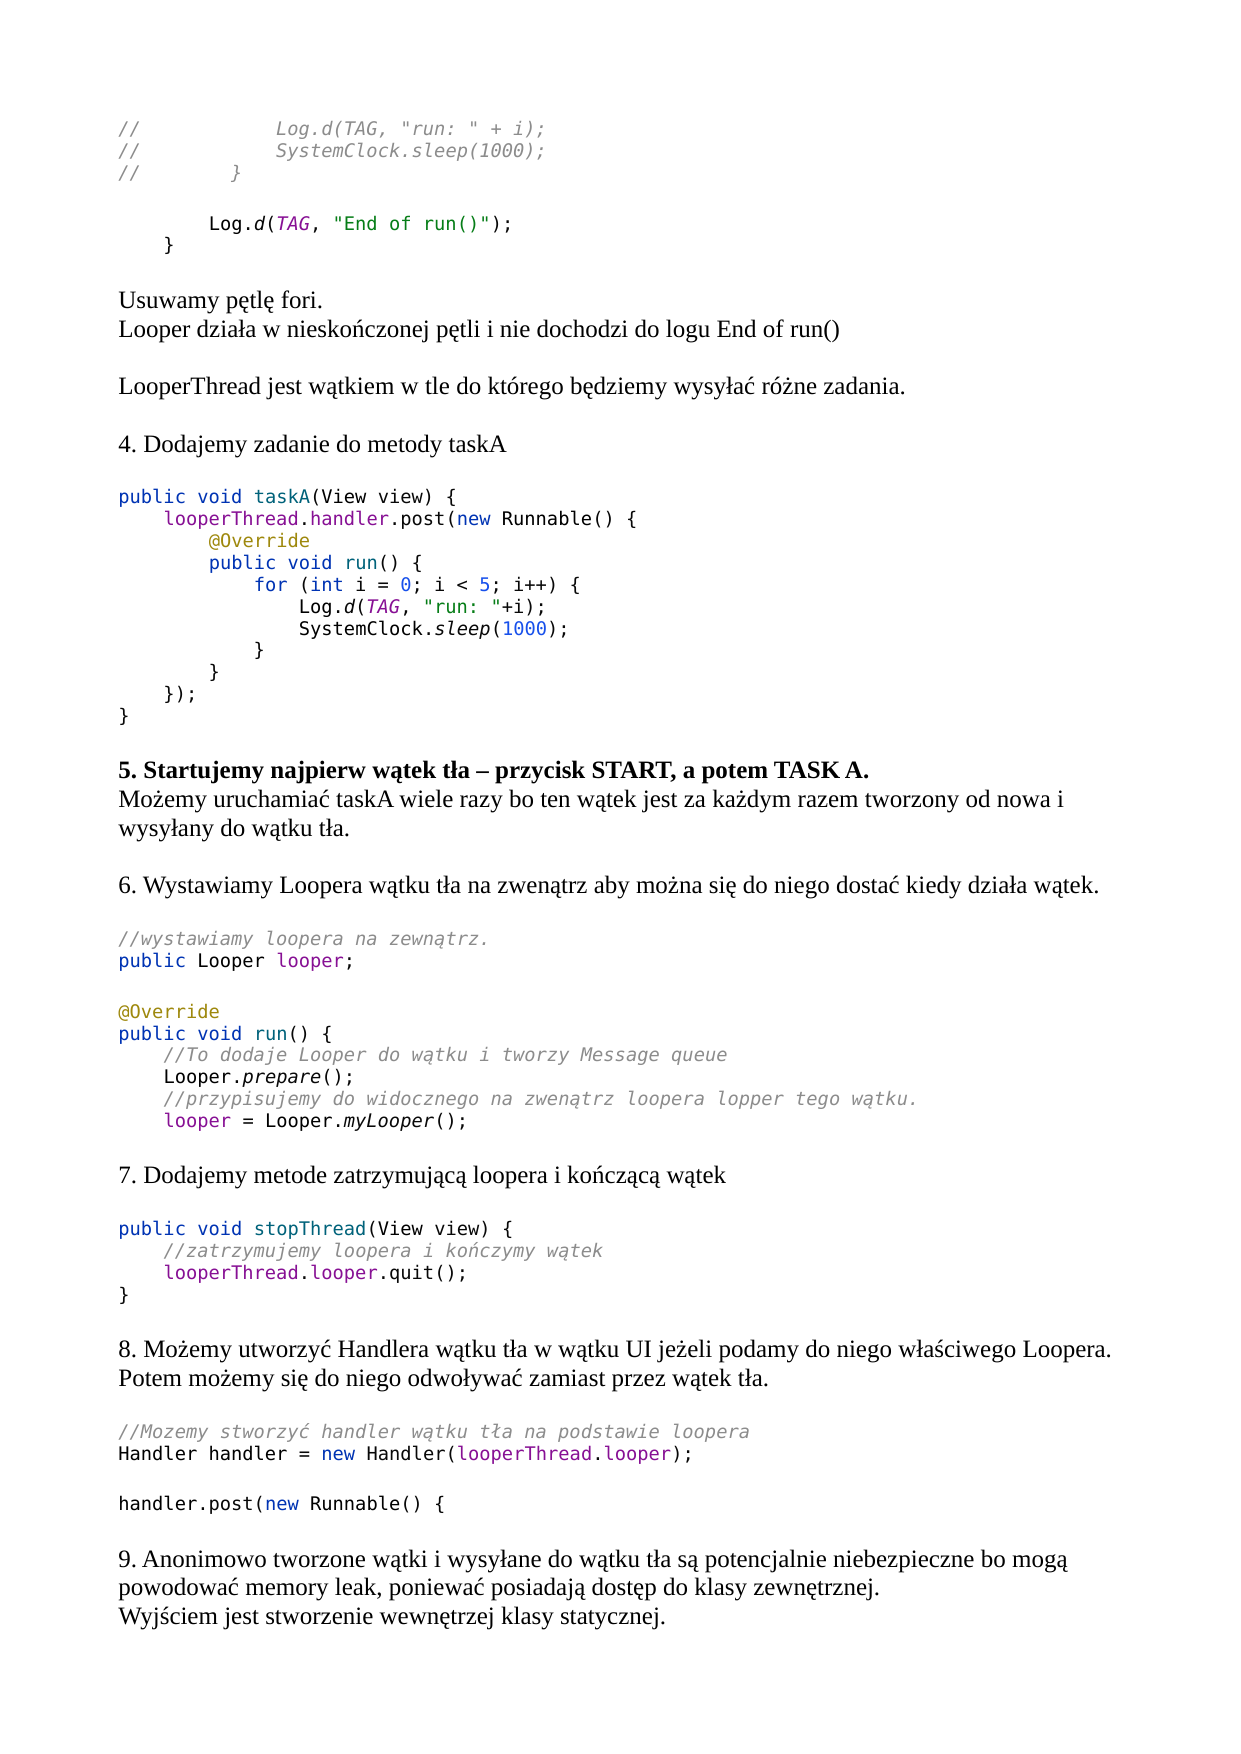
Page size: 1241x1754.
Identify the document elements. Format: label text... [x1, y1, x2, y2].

text 5. Startujemy najpierw wątek tła – przycisk START, a potem TASK A. [118, 756, 1122, 784]
text //wystawiamy loopera na zewnątrz. public Looper looper; @Override public void run() { //To dodaje Looper do wątku i tworzy Message queue Looper.prepare(); //przypisujemy do widocznego na zwenątrz loopera lopper tego wątku. looper = Looper.myLooper(); [118, 928, 1122, 1132]
text public void taskA(View view) { looperThread.handler.post(new Runnable() { @Override public void run() { for (int i = 0; i < 5; i++) { Log.d(TAG, "run: "+i); SystemClock.sleep(1000); } } }); } [118, 486, 1122, 727]
text Usuwamy pętlę fori. [118, 285, 1122, 314]
text // Log.d(TAG, "run: " + i); // SystemClock.sleep(1000); // } Log.d(TAG, "End of run()"); } [118, 118, 1122, 256]
text //Mozemy stworzyć handler wątku tła na podstawie loopera Handler handler = new Handler(looperThread.looper); handler.post(new Runnable() { [118, 1421, 1122, 1515]
text Looper działa w nieskończonej pętli i nie dochodzi do logu End of run() [118, 314, 1122, 342]
text 6. Wystawiamy Loopera wątku tła na zwenątrz aby można się do niego dostać kiedy działa wątek. [118, 871, 1122, 899]
text 7. Dodajemy metode zatrzymującą loopera i kończącą wątek [118, 1161, 1122, 1189]
text public void stopThread(View view) { //zatrzymujemy loopera i kończymy wątek looperThread.looper.quit(); } [118, 1218, 1122, 1306]
text 9. Anonimowo tworzone wątki i wysyłane do wątku tła są potencjalnie niebezpieczne bo mogą powodować memory leak, poniewać posiadają dostęp do klasy zewnętrznej. [118, 1544, 1122, 1601]
text LooperThread jest wątkiem w tle do którego będziemy wysyłać różne zadania. [118, 371, 1122, 400]
text 8. Możemy utworzyć Handlera wątku tła w wątku UI jeżeli podamy do niego właściwego Loopera. [118, 1334, 1122, 1363]
text 4. Dodajemy zadanie do metody taskA [118, 429, 1122, 457]
text Wyjściem jest stworzenie wewnętrzej klasy statycznej. [118, 1601, 1122, 1630]
text Potem możemy się do niego odwoływać zamiast przez wątek tła. [118, 1363, 1122, 1392]
text Możemy uruchamiać taskA wiele razy bo ten wątek jest za każdym razem tworzony od nowa i wysyłany do wątku tła. [118, 784, 1122, 842]
